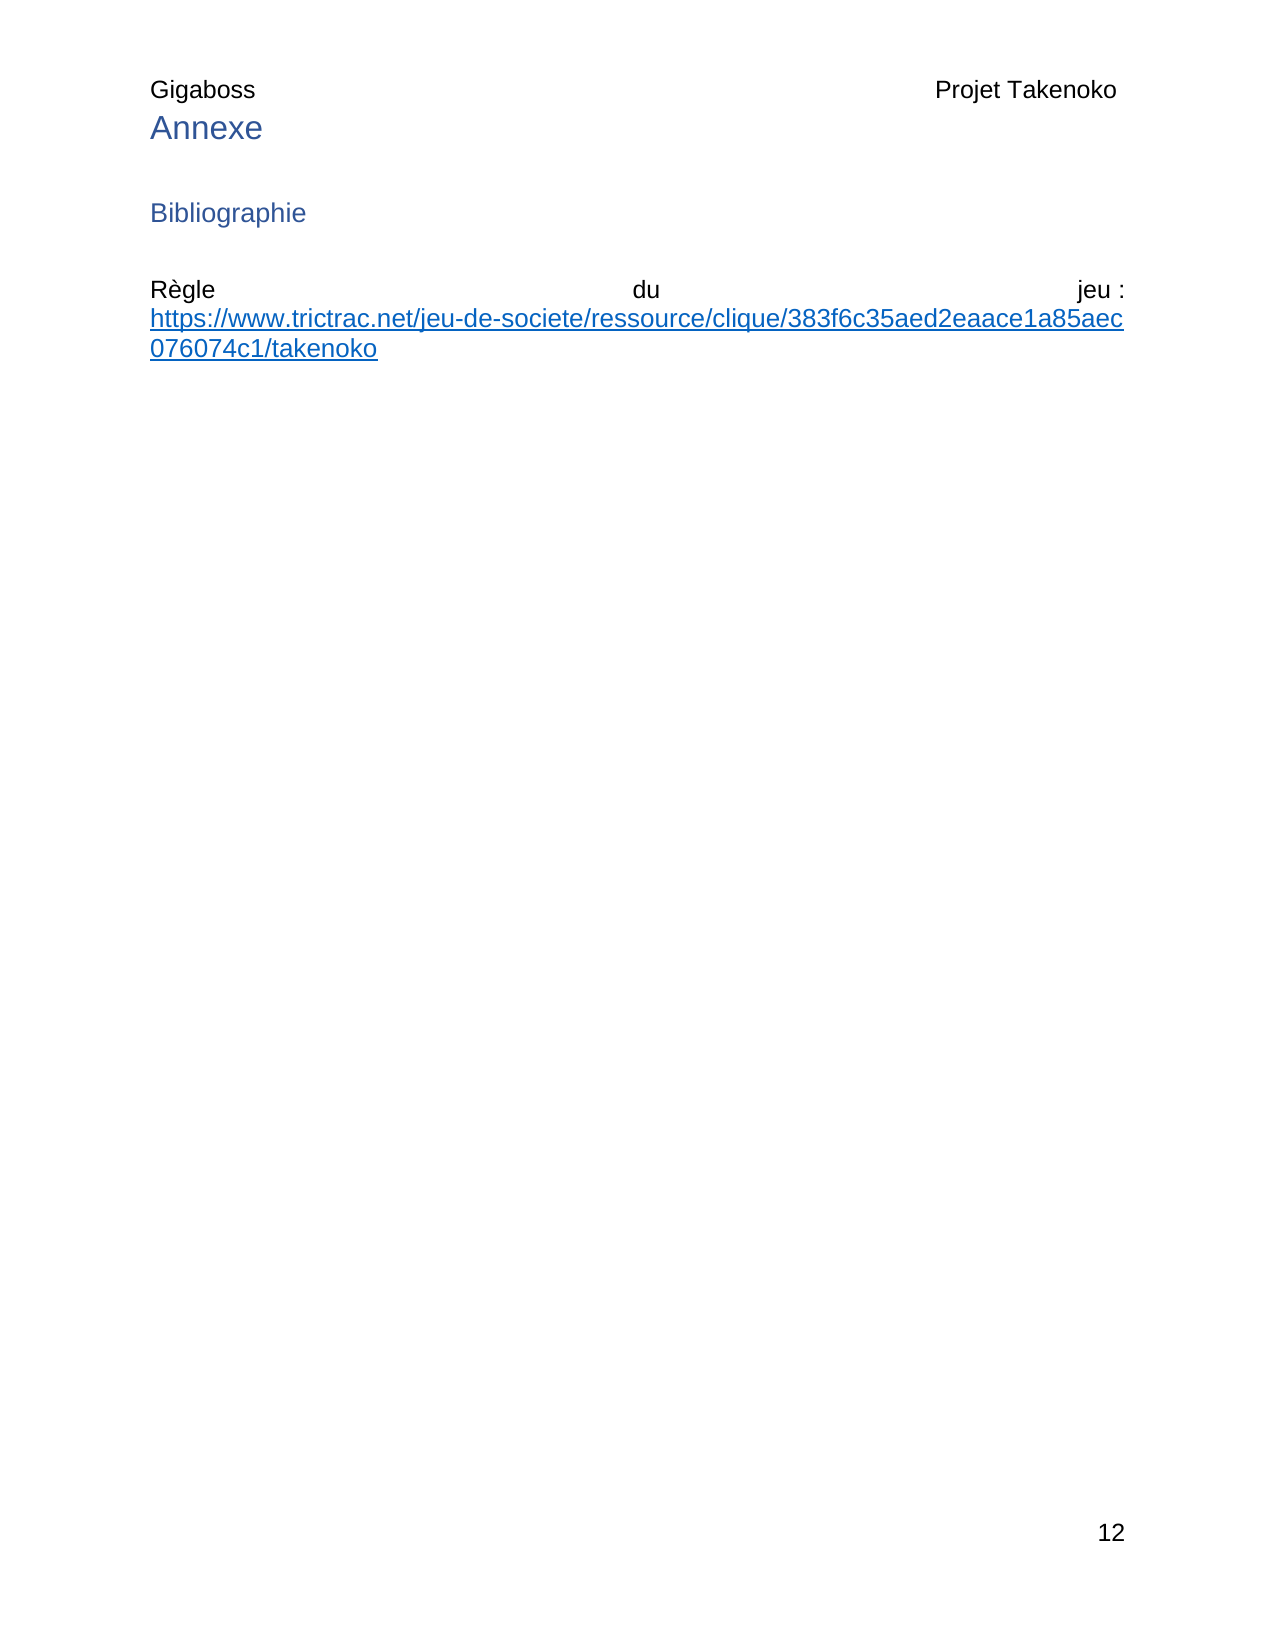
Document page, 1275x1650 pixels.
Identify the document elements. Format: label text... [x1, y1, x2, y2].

text Règle du jeu : https://www.trictrac.net/jeu-de-societe/ressource/clique/383f6c35aed2eaace1a85aec076074c1/takenoko [150, 274, 1125, 363]
subtitle Bibliographie [150, 197, 1125, 228]
subtitle Annexe [150, 108, 1125, 146]
